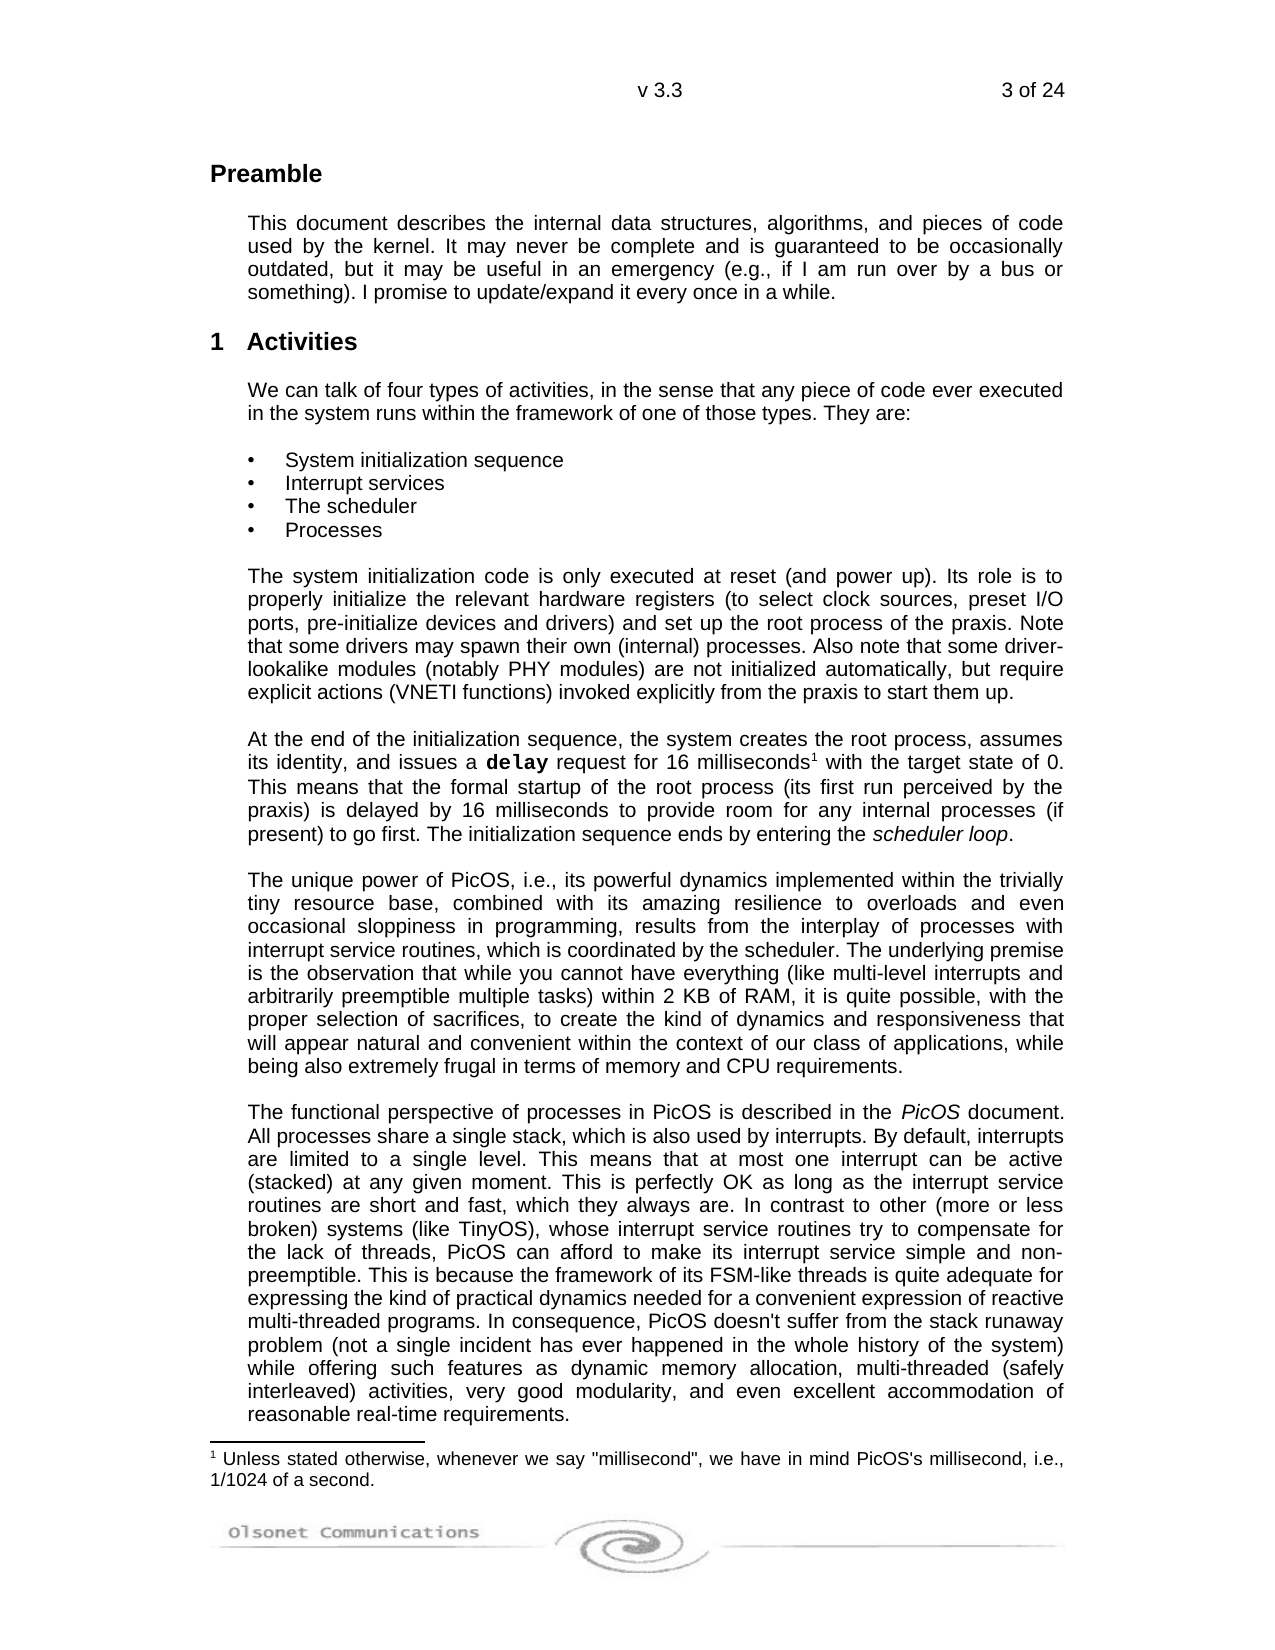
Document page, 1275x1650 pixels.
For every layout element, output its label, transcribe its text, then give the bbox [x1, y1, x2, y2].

list The scheduler [247, 495, 1065, 518]
subtitle Activities [210, 327, 1065, 355]
list Interrupt services [247, 472, 1065, 495]
subtitle Preamble [210, 160, 1065, 188]
text The system initialization code is only executed at reset (and power up). Its role is to properly initialize the relevant hardware registers (to select clock sources, preset I/O ports, pre-initialize devices and drivers) and set up the root process of the praxis. Note that some drivers may spawn their own (internal) processes. Also note that some driver-lookalike modules (notably PHY modules) are not initialized automatically, but require explicit actions (VNETI functions) invoked explicitly from the praxis to start them up. [247, 565, 1065, 704]
text The functional perspective of processes in PicOS is described in the PicOS document. All processes share a single stack, which is also used by interrupts. By default, interrupts are limited to a single level. This means that at most one interrupt can be active (stacked) at any given moment. This is perfectly OK as long as the interrupt service routines are short and fast, which they always are. In contrast to other (more or less broken) systems (like TinyOS), whose interrupt service routines try to compensate for the lack of threads, PicOS can afford to make its interrupt service simple and non-preemptible. This is because the framework of its FSM-like threads is quite adequate for expressing the kind of practical dynamics needed for a convenient expression of reactive multi-threaded programs. In consequence, PicOS doesn't suffer from the stack runaway problem (not a single incident has ever happened in the whole history of the system) while offering such features as dynamic memory allocation, multi-threaded (safely interleaved) activities, very good modularity, and even excellent accommodation of reasonable real-time requirements. [247, 1101, 1065, 1426]
text We can talk of four types of activities, in the sense that any piece of code ever executed in the system runs within the framework of one of those types. They are: [247, 378, 1065, 425]
text The unique power of PicOS, i.e., its powerful dynamics implemented within the trivially tiny resource base, combined with its amazing resilience to overloads and even occasional sloppiness in programming, results from the interplay of processes with interrupt service routines, which is coordinated by the scheduler. The underlying premise is the observation that while you cannot have everything (like multi-level interrupts and arbitrarily preemptible multiple tasks) within 2 KB of RAM, it is quite possible, with the proper selection of sacrifices, to create the kind of dynamics and responsiveness that will appear natural and convenient within the context of our class of applications, while being also extremely frugal in terms of memory and CPU requirements. [247, 869, 1065, 1078]
list System initialization sequence [247, 448, 1065, 472]
text This document describes the internal data structures, algorithms, and pieces of code used by the kernel. It may never be complete and is guaranteed to be occasionally outdated, but it may be useful in an emergency (e.g., if I am run over by a bus or something). I promise to update/expand it every once in a while. [247, 211, 1065, 304]
text Unless stated otherwise, whenever we say "millisecond", we have in mind PicOS's millisecond, i.e., 1/1024 of a second. [210, 1448, 1065, 1490]
picture [210, 1504, 1065, 1596]
list Processes [247, 518, 1065, 542]
text At the end of the initialization sequence, the system creates the root process, assumes its identity, and issues a delay request for 16 milliseconds with the target state of 0. This means that the formal startup of the root process (its first run perceived by the praxis) is delayed by 16 milliseconds to provide room for any internal processes (if present) to go first. The initialization sequence ends by entering the scheduler loop. [247, 727, 1065, 845]
